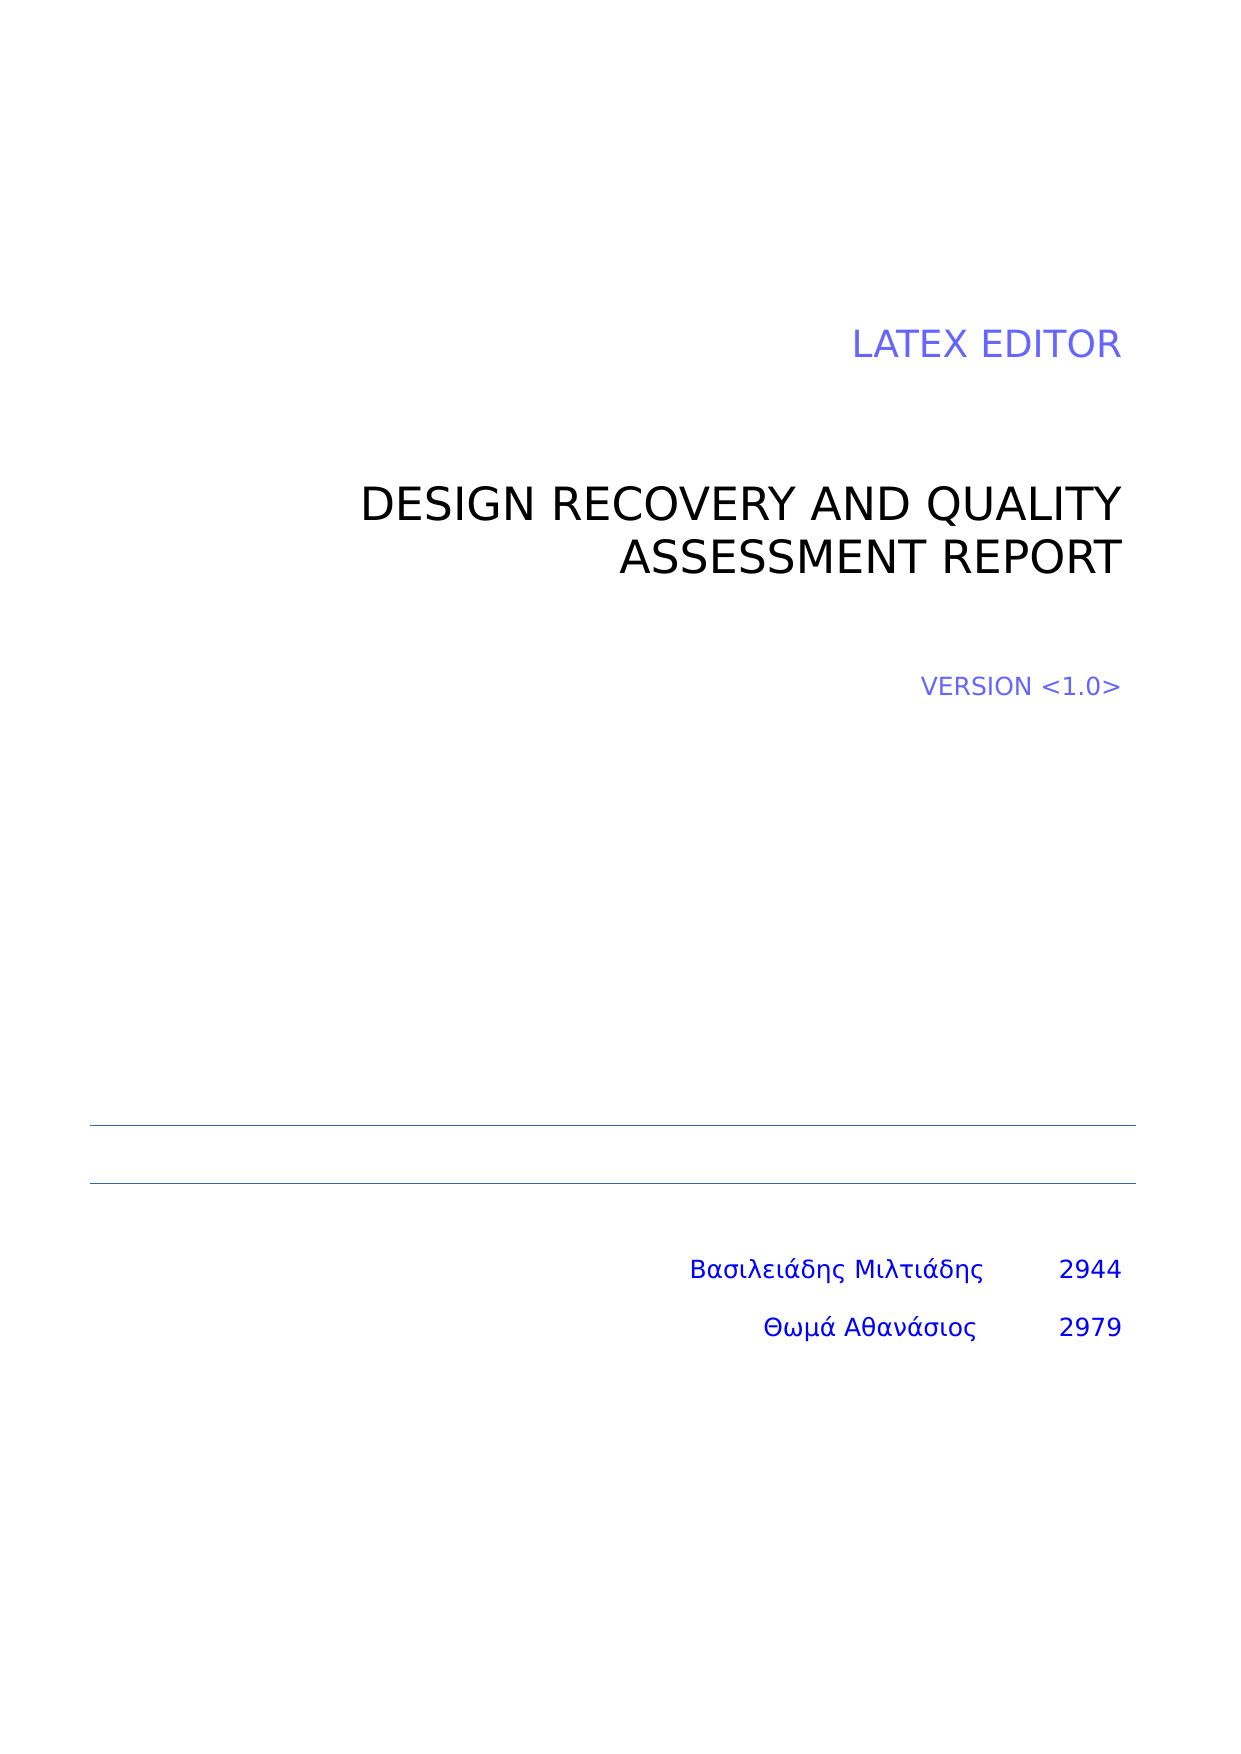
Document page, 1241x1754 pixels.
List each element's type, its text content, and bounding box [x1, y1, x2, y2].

text VERSION <1.0> [118, 672, 1122, 701]
text DESIGN RECOVERY AND QUALITY [118, 478, 1122, 531]
text Θωμά Αθανάσιος 2979 [118, 1313, 1122, 1343]
text ASSESSMENT REPORT [118, 531, 1122, 584]
text LATEX EDITOR [118, 322, 1122, 366]
text Βασιλειάδης Μιλτιάδης 2944 [118, 1255, 1122, 1284]
